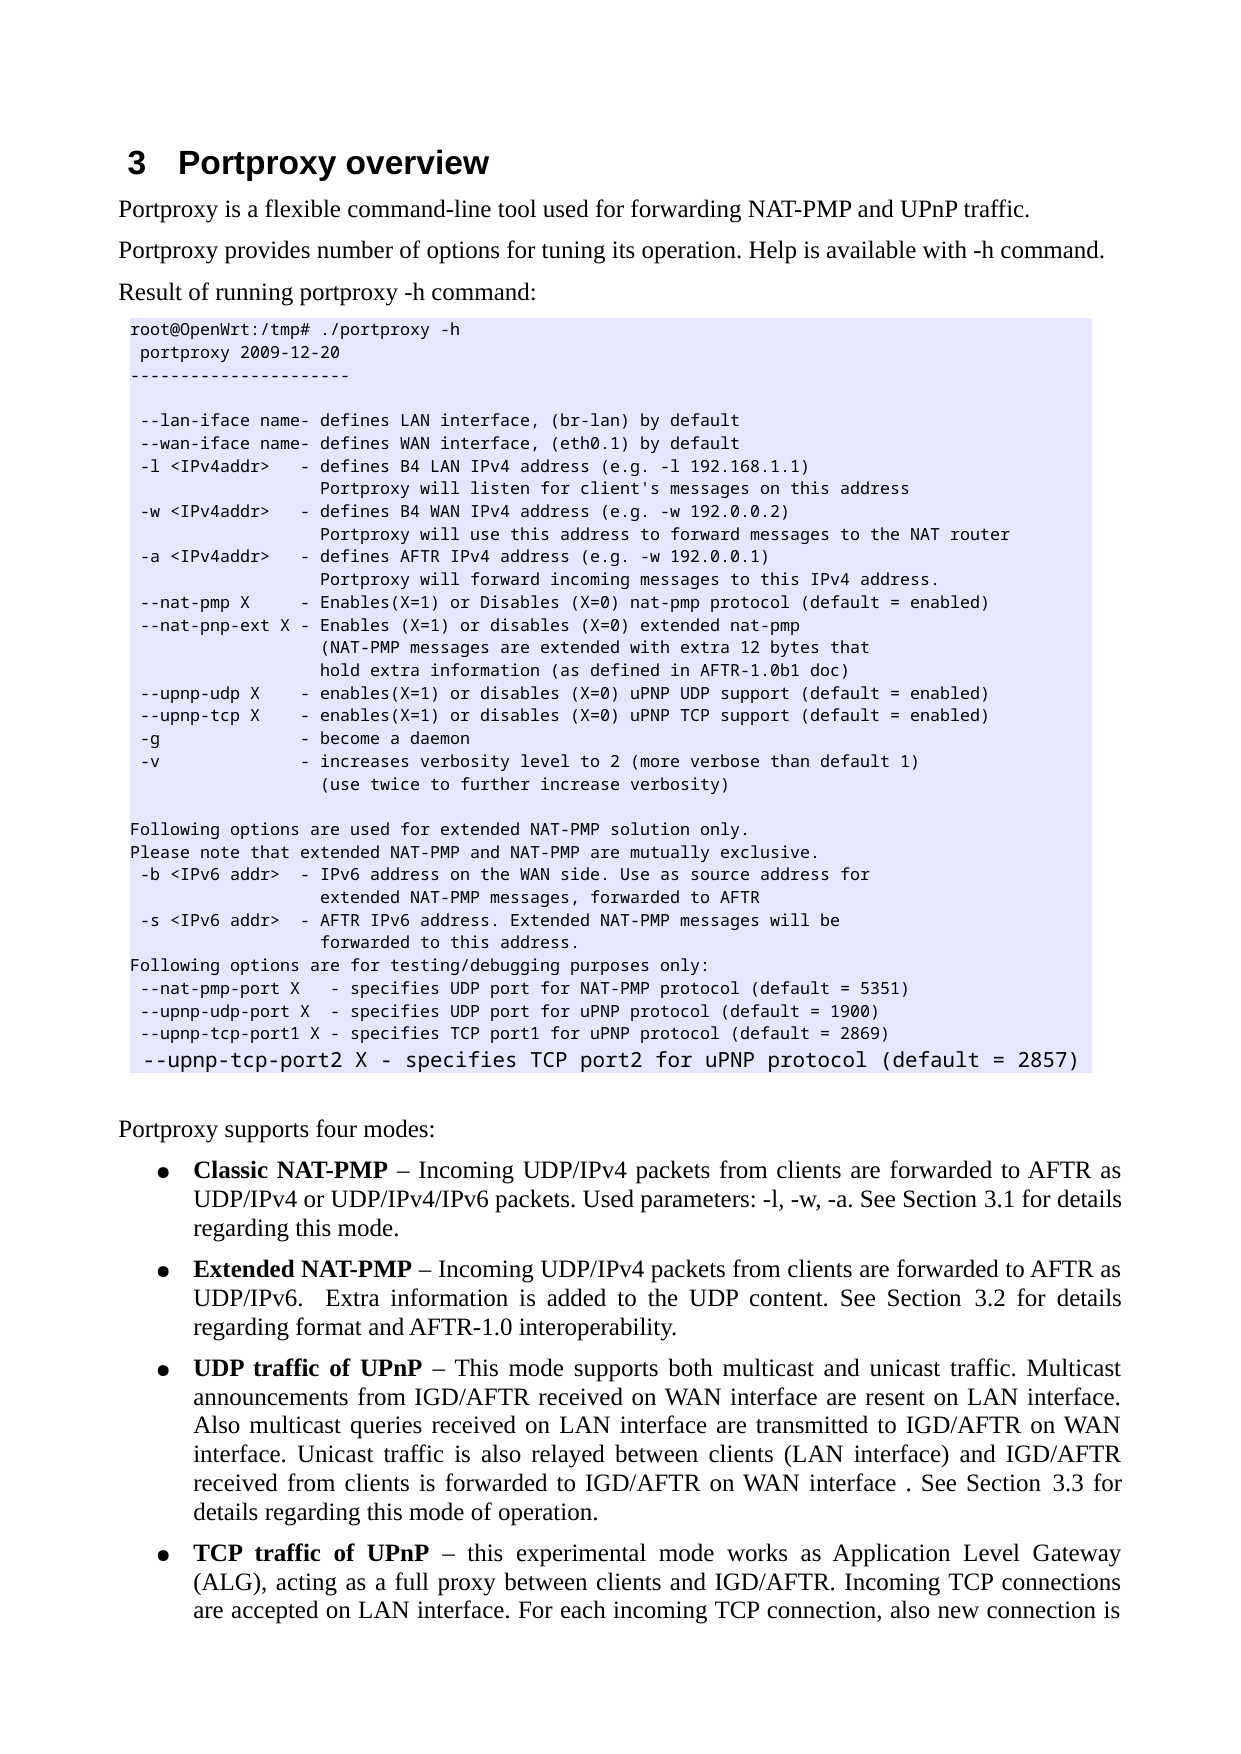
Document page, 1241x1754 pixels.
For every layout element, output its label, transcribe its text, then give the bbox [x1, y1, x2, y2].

text Following options are used for extended NAT-PMP solution only. [130, 818, 1092, 840]
text root@OpenWrt:/tmp# ./portproxy -h [130, 318, 1092, 341]
text ---------------------- [130, 363, 1092, 386]
text Portproxy provides number of options for tuning its operation. Help is available with -h command. [118, 236, 1122, 264]
text Portproxy will forward incoming messages to this IPv4 address. [130, 568, 1092, 591]
text (NAT-PMP messages are extended with extra 12 bytes that [130, 636, 1092, 659]
text Following options are for testing/debugging purposes only: [130, 954, 1092, 977]
text -l <IPv4addr> - defines B4 LAN IPv4 address (e.g. -l 192.168.1.1) [130, 454, 1092, 477]
text -b <IPv6 addr> - IPv6 address on the WAN side. Use as source address for [130, 863, 1092, 886]
list Classic NAT-PMP – Incoming UDP/IPv4 packets from clients are forwarded to AFTR as UDP/IPv4 or UDP/IPv4/IPv6 packets. Used parameters: -l, -w, -a. See Section 3.1 for details regarding this mode. [156, 1156, 1122, 1242]
list Extended NAT-PMP – Incoming UDP/IPv4 packets from clients are forwarded to AFTR as UDP/IPv6. Extra information is added to the UDP content. See Section 3.2 for details regarding format and AFTR-1.0 interoperability. [156, 1254, 1122, 1341]
text hold extra information (as defined in AFTR-1.0b1 doc) [130, 659, 1092, 681]
text Portproxy will listen for client's messages on this address [130, 477, 1092, 500]
text -w <IPv4addr> - defines B4 WAN IPv4 address (e.g. -w 192.0.0.2) [130, 500, 1092, 522]
text Portproxy is a flexible command-line tool used for forwarding NAT-PMP and UPnP traffic. [118, 194, 1122, 223]
list TCP traffic of UPnP – this experimental mode works as Application Level Gateway (ALG), acting as a full proxy between clients and IGD/AFTR. Incoming TCP connections are accepted on LAN interface. For each incoming TCP connection, also new connection is [156, 1538, 1122, 1624]
text --lan-iface name- defines LAN interface, (br-lan) by default [130, 409, 1092, 432]
text --upnp-tcp-port2 X - specifies TCP port2 for uPNP protocol (default = 2857) [130, 1045, 1092, 1073]
text --upnp-udp-port X - specifies UDP port for uPNP protocol (default = 1900) [130, 999, 1092, 1022]
text --nat-pmp X - Enables(X=1) or Disables (X=0) nat-pmp protocol (default = enabled) [130, 591, 1092, 613]
text --upnp-udp X - enables(X=1) or disables (X=0) uPNP UDP support (default = enabled) [130, 681, 1092, 704]
text --wan-iface name- defines WAN interface, (eth0.1) by default [130, 432, 1092, 454]
text Portproxy supports four modes: [118, 1114, 1122, 1143]
subtitle Portproxy overview [118, 143, 1122, 182]
text --upnp-tcp X - enables(X=1) or disables (X=0) uPNP TCP support (default = enabled) [130, 704, 1092, 727]
text portproxy 2009-12-20 [130, 341, 1092, 363]
text --upnp-tcp-port1 X - specifies TCP port1 for uPNP protocol (default = 2869) [130, 1022, 1092, 1045]
text -a <IPv4addr> - defines AFTR IPv4 address (e.g. -w 192.0.0.1) [130, 545, 1092, 568]
text --nat-pnp-ext X - Enables (X=1) or disables (X=0) extended nat-pmp [130, 613, 1092, 636]
text Result of running portproxy -h command: [118, 277, 1122, 306]
text forwarded to this address. [130, 931, 1092, 954]
text -g - become a daemon [130, 727, 1092, 749]
text -v - increases verbosity level to 2 (more verbose than default 1) [130, 749, 1092, 772]
list UDP traffic of UPnP – This mode supports both multicast and unicast traffic. Multicast announcements from IGD/AFTR received on WAN interface are resent on LAN interface. Also multicast queries received on LAN interface are transmitted to IGD/AFTR on WAN interface. Unicast traffic is also relayed between clients (LAN interface) and IGD/AFTR received from clients is forwarded to IGD/AFTR on WAN interface . See Section 3.3 for details regarding this mode of operation. [156, 1353, 1122, 1526]
text Please note that extended NAT-PMP and NAT-PMP are mutually exclusive. [130, 840, 1092, 863]
text Portproxy will use this address to forward messages to the NAT router [130, 522, 1092, 545]
text (use twice to further increase verbosity) [130, 772, 1092, 795]
text --nat-pmp-port X - specifies UDP port for NAT-PMP protocol (default = 5351) [130, 977, 1092, 999]
text extended NAT-PMP messages, forwarded to AFTR [130, 886, 1092, 908]
text -s <IPv6 addr> - AFTR IPv6 address. Extended NAT-PMP messages will be [130, 908, 1092, 931]
